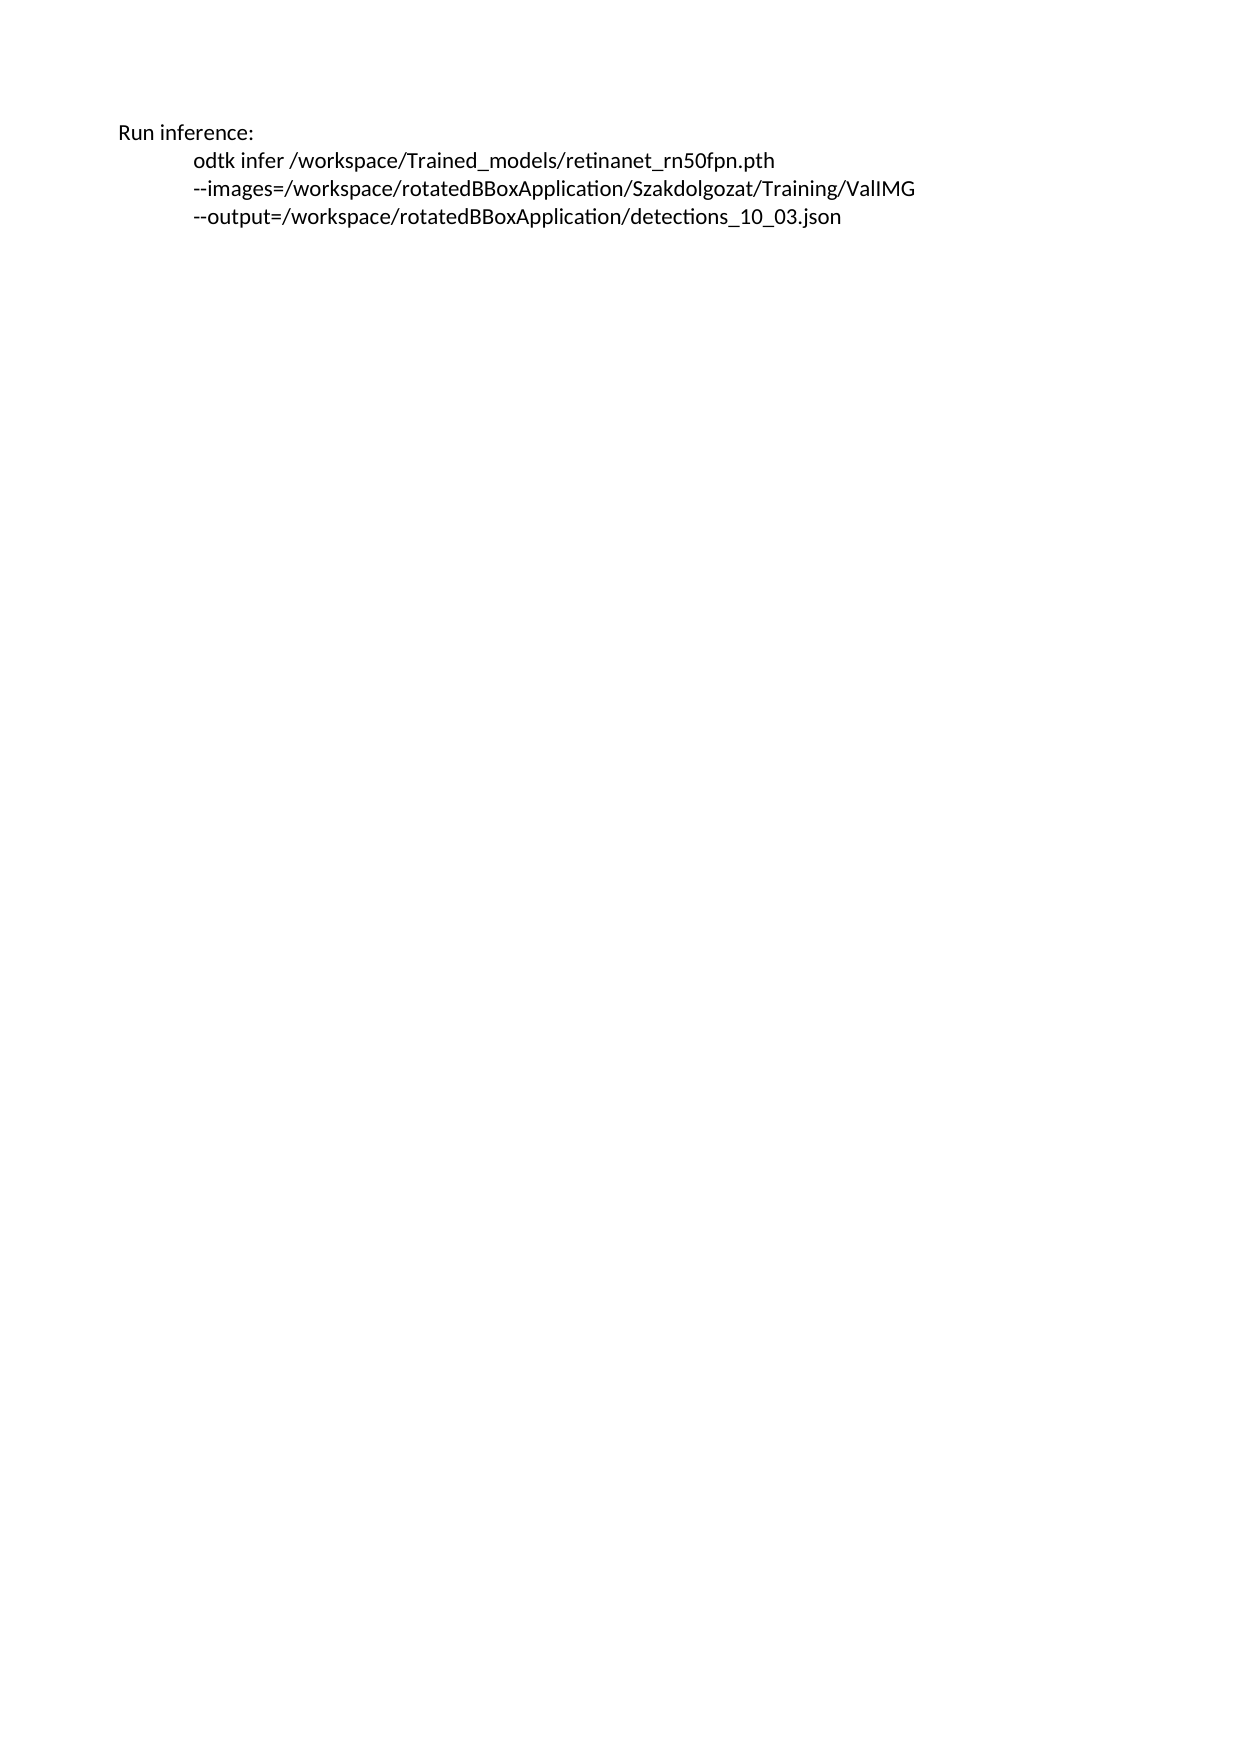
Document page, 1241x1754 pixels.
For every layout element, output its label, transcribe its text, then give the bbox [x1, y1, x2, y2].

text odtk infer /workspace/Trained_models/retinanet_rn50fpn.pth --images=/workspace/rotatedBBoxApplication/Szakdolgozat/Training/ValIMG --output=/workspace/rotatedBBoxApplication/detections_10_03.json [193, 146, 1122, 230]
text Run inference: [118, 118, 1122, 146]
